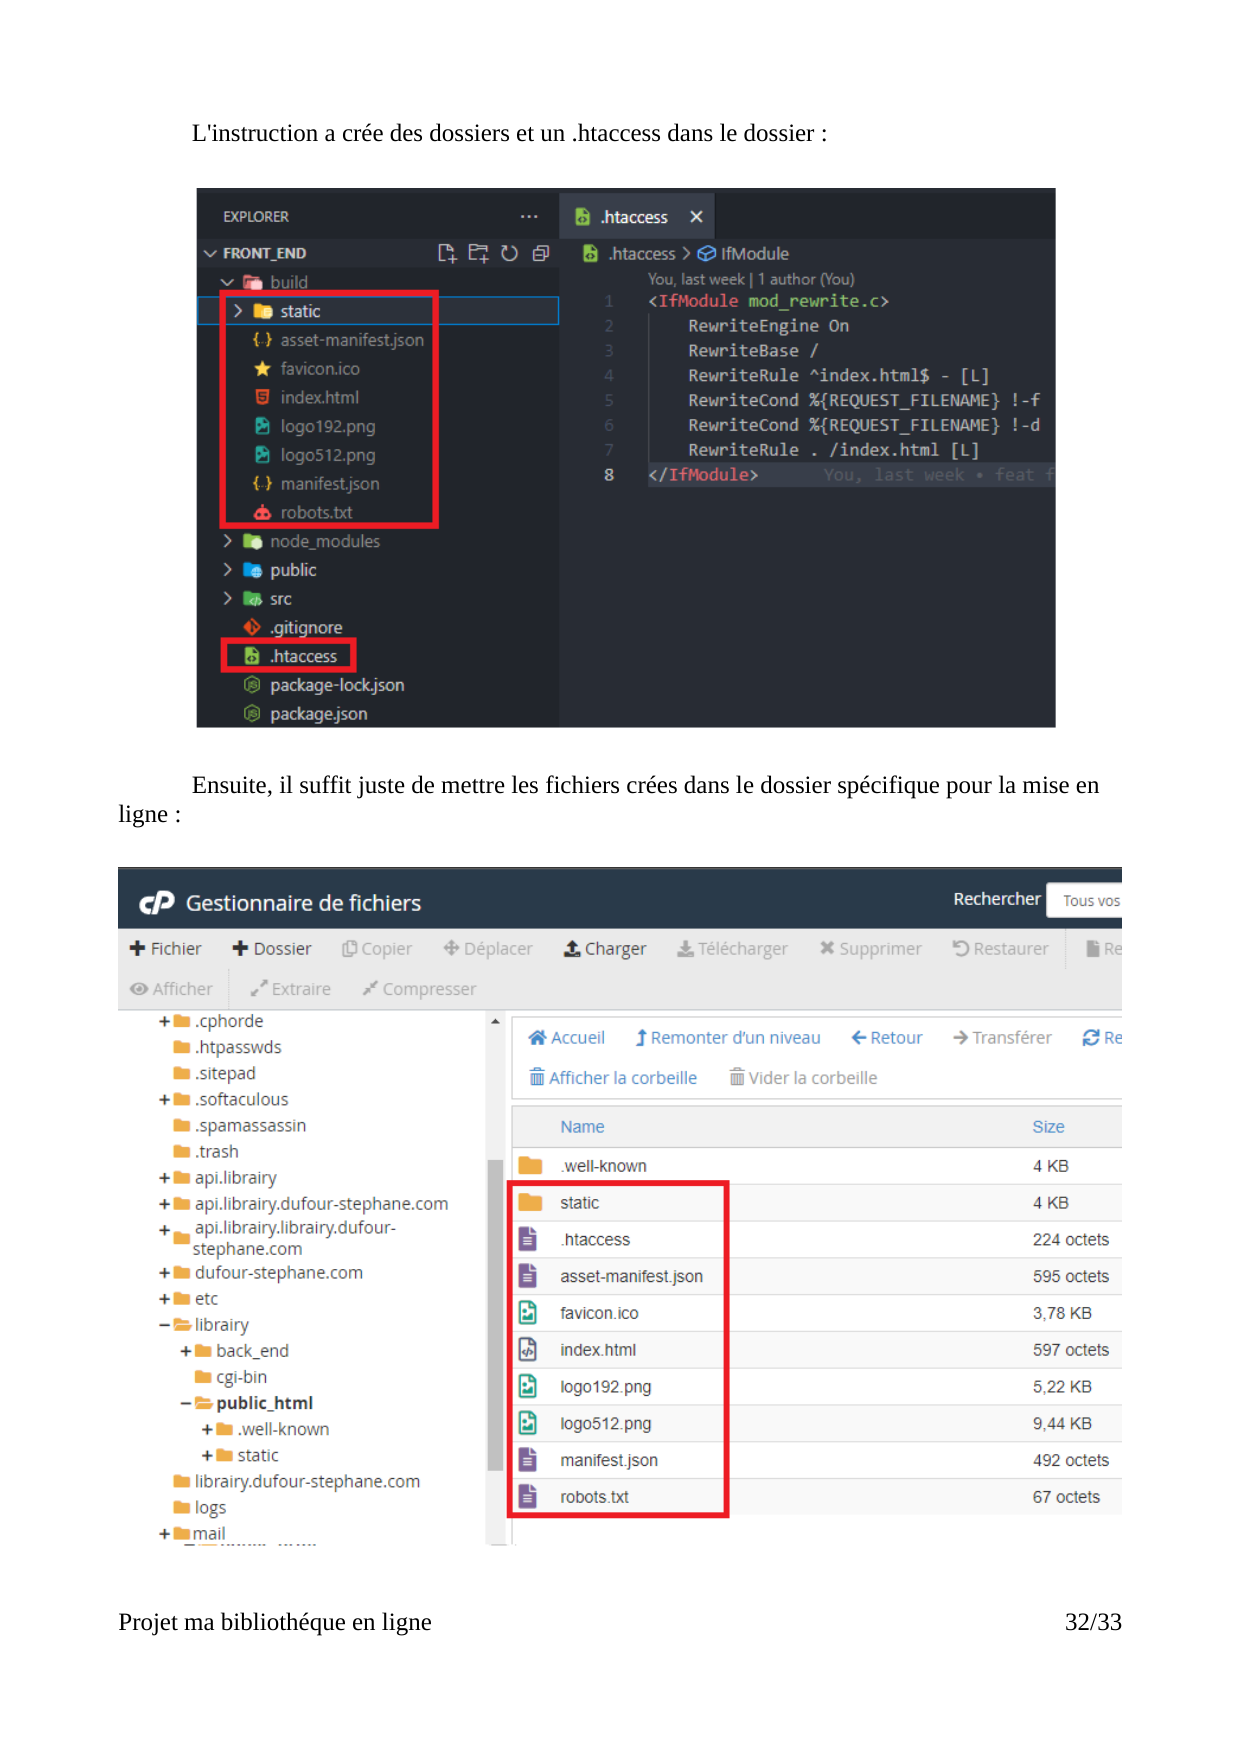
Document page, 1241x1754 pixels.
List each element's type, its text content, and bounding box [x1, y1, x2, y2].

text L'instruction a crée des dossiers et un .htaccess dans le dossier : [118, 118, 1122, 147]
text Ensuite, il suffit juste de mettre les fichiers crées dans le dossier spécifique pour la mise en ligne : [118, 770, 1122, 828]
picture [118, 867, 1122, 1548]
picture [196, 188, 1056, 729]
